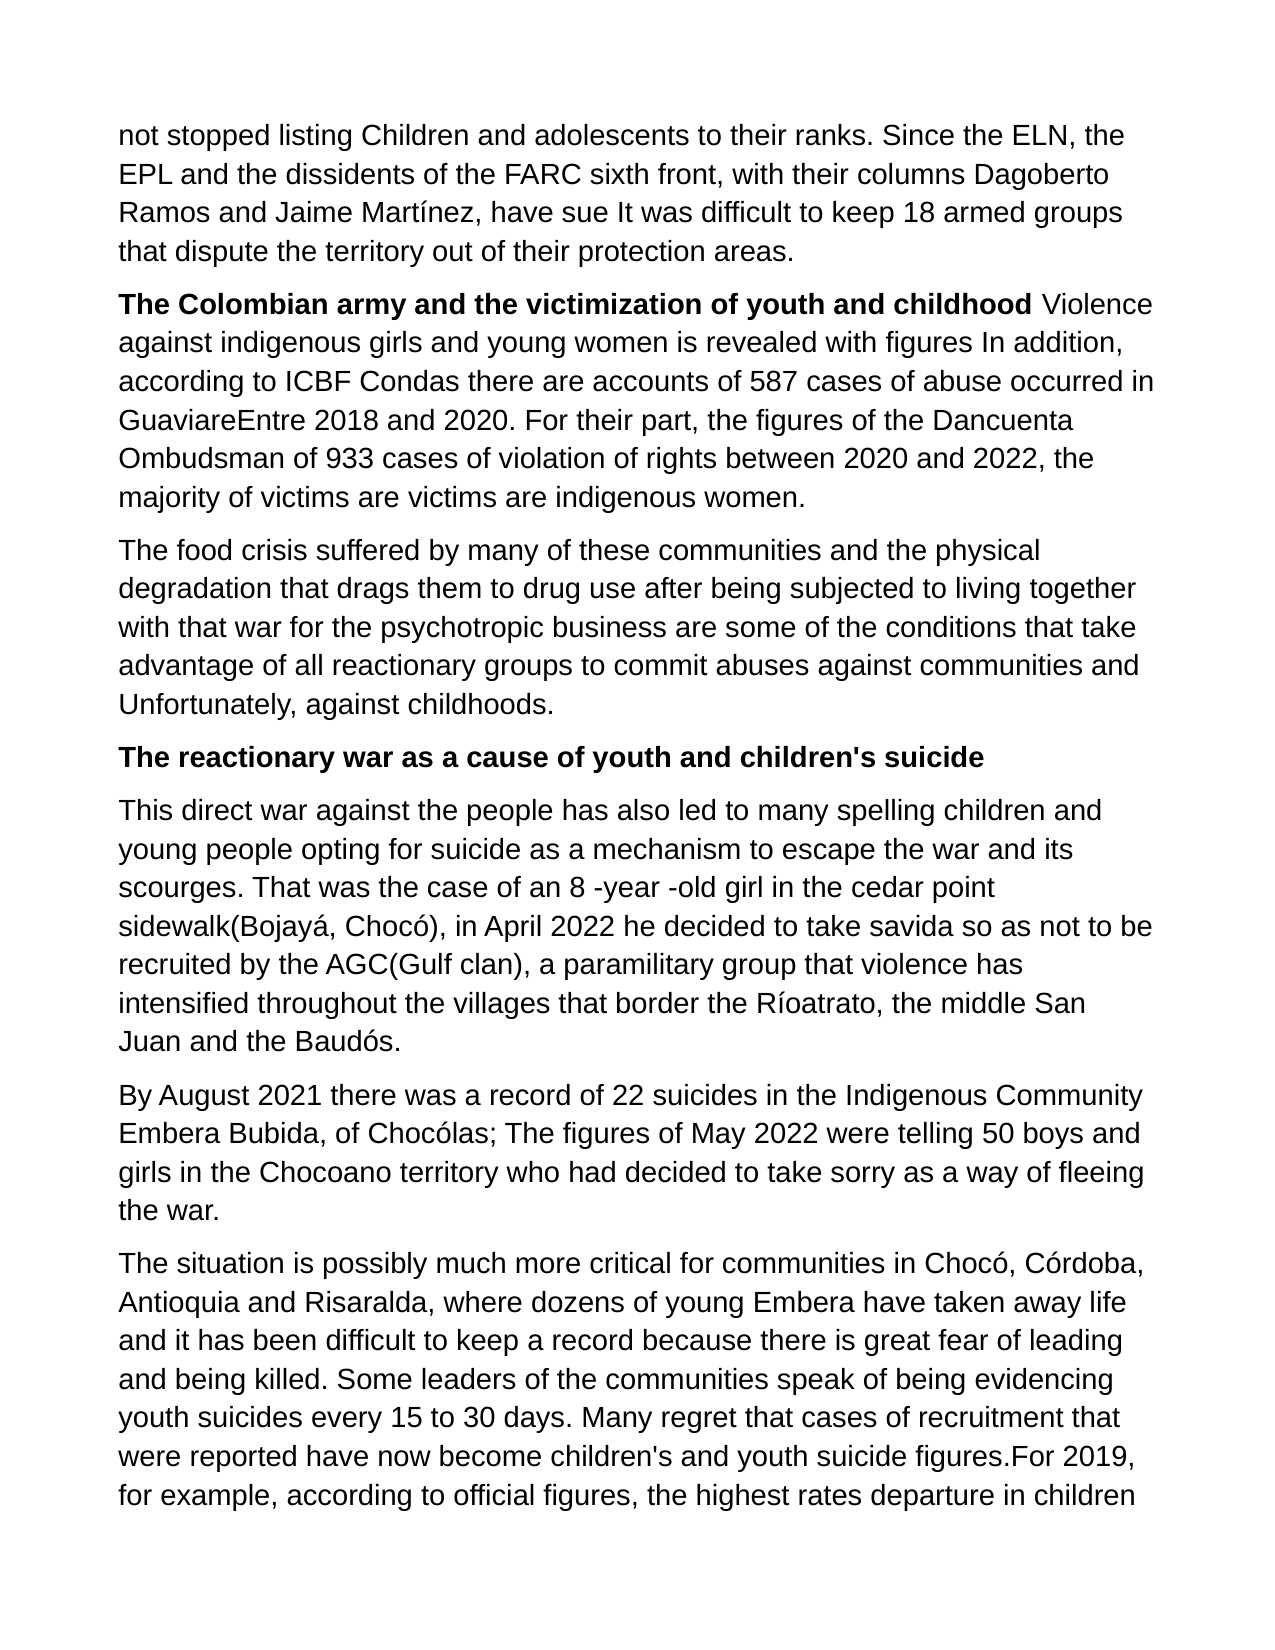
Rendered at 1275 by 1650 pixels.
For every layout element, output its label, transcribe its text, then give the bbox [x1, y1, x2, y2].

text not stopped listing Children and adolescents to their ranks. Since the ELN, the EPL and the dissidents of the FARC sixth front, with their columns Dagoberto Ramos and Jaime Martínez, have sue It was difficult to keep 18 armed groups that dispute the territory out of their protection areas. [118, 118, 1157, 267]
text The reactionary war as a cause of youth and children's suicide [118, 740, 1157, 773]
text By August 2021 there was a record of 22 suicides in the Indigenous Community Embera Bubida, of Chocólas; The figures of May 2022 were telling 50 boys and girls in the Chocoano territory who had decided to take sorry as a way of fleeing the war. [118, 1077, 1157, 1227]
text The Colombian army and the victimization of youth and childhood Violence against indigenous girls and young women is revealed with figures In addition, according to ICBF Condas there are accounts of 587 cases of abuse occurred in GuaviareEntre 2018 and 2020. For their part, the figures of the Dancuenta Ombudsman of 933 cases of violation of rights between 2020 and 2022, the majority of victims are victims are indigenous women. [118, 287, 1157, 513]
text The situation is possibly much more critical for communities in Chocó, Córdoba, Antioquia and Risaralda, where dozens of young Embera have taken away life and it has been difficult to keep a record because there is great fear of leading and being killed. Some leaders of the communities speak of being evidencing youth suicides every 15 to 30 days. Many regret that cases of recruitment that were reported have now become children's and youth suicide figures.For 2019, for example, according to official figures, the highest rates departure in children [118, 1246, 1157, 1511]
text This direct war against the people has also led to many spelling children and young people opting for suicide as a mechanism to escape the war and its scourges. That was the case of an 8 -year -old girl in the cedar point sidewalk(Bojayá, Chocó), in April 2022 he decided to take savida so as not to be recruited by the AGC(Gulf clan), a paramilitary group that violence has intensified throughout the villages that border the Ríoatrato, the middle San Juan and the Baudós. [118, 793, 1157, 1058]
text The food crisis suffered by many of these communities and the physical degradation that drags them to drug use after being subjected to living together with that war for the psychotropic business are some of the conditions that take advantage of all reactionary groups to commit abuses against communities and Unfortunately, against childhoods. [118, 533, 1157, 720]
